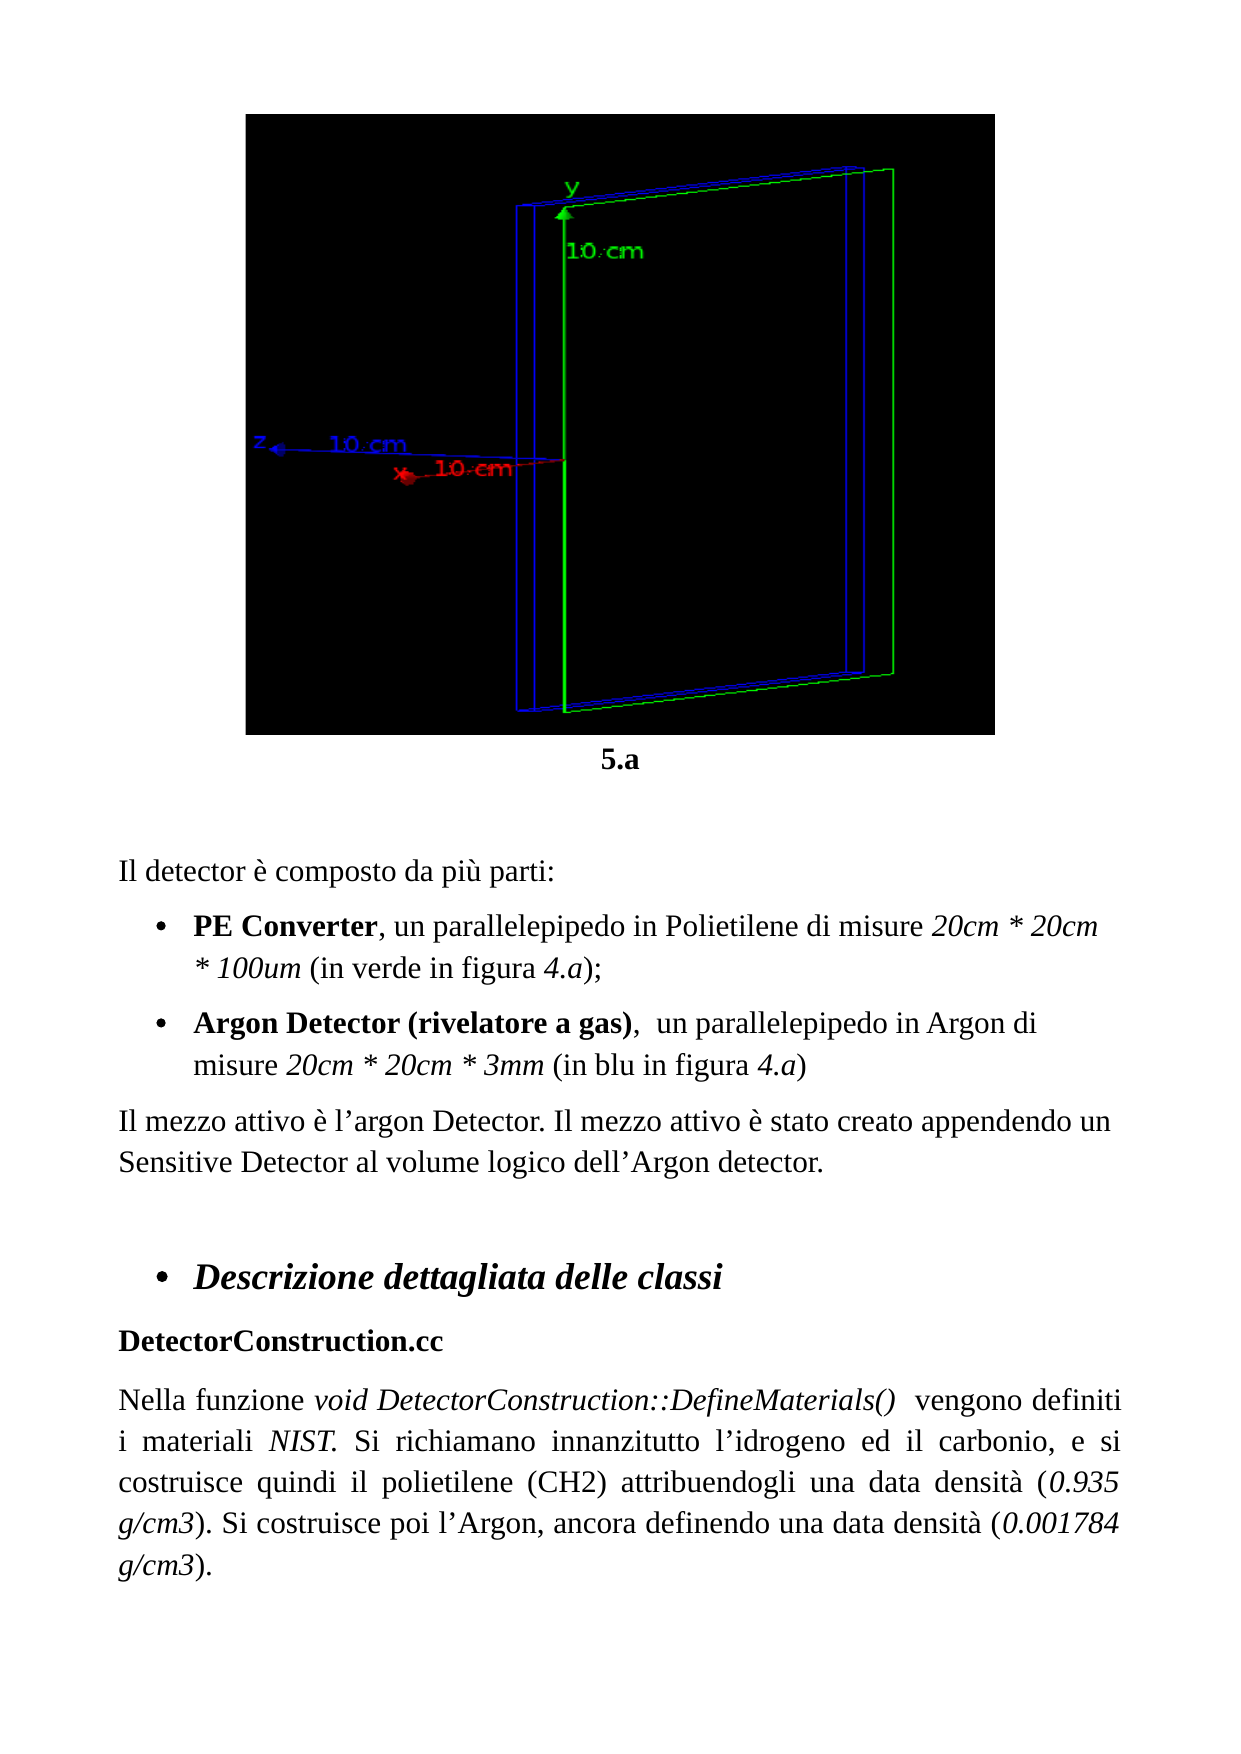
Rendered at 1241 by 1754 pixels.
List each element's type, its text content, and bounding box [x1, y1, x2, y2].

list PE Converter, un parallelepipedo in Polietilene di misure 20cm * 20cm * 100um (in verde in figura 4.a); [156, 908, 1122, 985]
text DetectorConstruction.cc [118, 1322, 1122, 1358]
text Il detector è composto da più parti: [118, 852, 1122, 888]
picture [245, 114, 995, 735]
list Descrizione dettagliata delle classi [156, 1255, 1122, 1298]
text Il mezzo attivo è l’argon Detector. Il mezzo attivo è stato creato appendendo un Sensitive Detector al volume logico dell’Argon detector. [118, 1102, 1122, 1179]
list Argon Detector (rivelatore a gas), un parallelepipedo in Argon di misure 20cm * 20cm * 3mm (in blu in figura 4.a) [156, 1005, 1122, 1082]
text 5.a [118, 118, 1122, 776]
text Nella funzione void DetectorConstruction::DefineMaterials() vengono definiti i materiali NIST. Si richiamano innanzitutto l’idrogeno ed il carbonio, e si costruisce quindi il polietilene (CH2) attribuendogli una data densità (0.935 g/cm3). Si costruisce poi l’Argon, ancora definendo una data densità (0.001784 g/cm3). [118, 1381, 1122, 1582]
